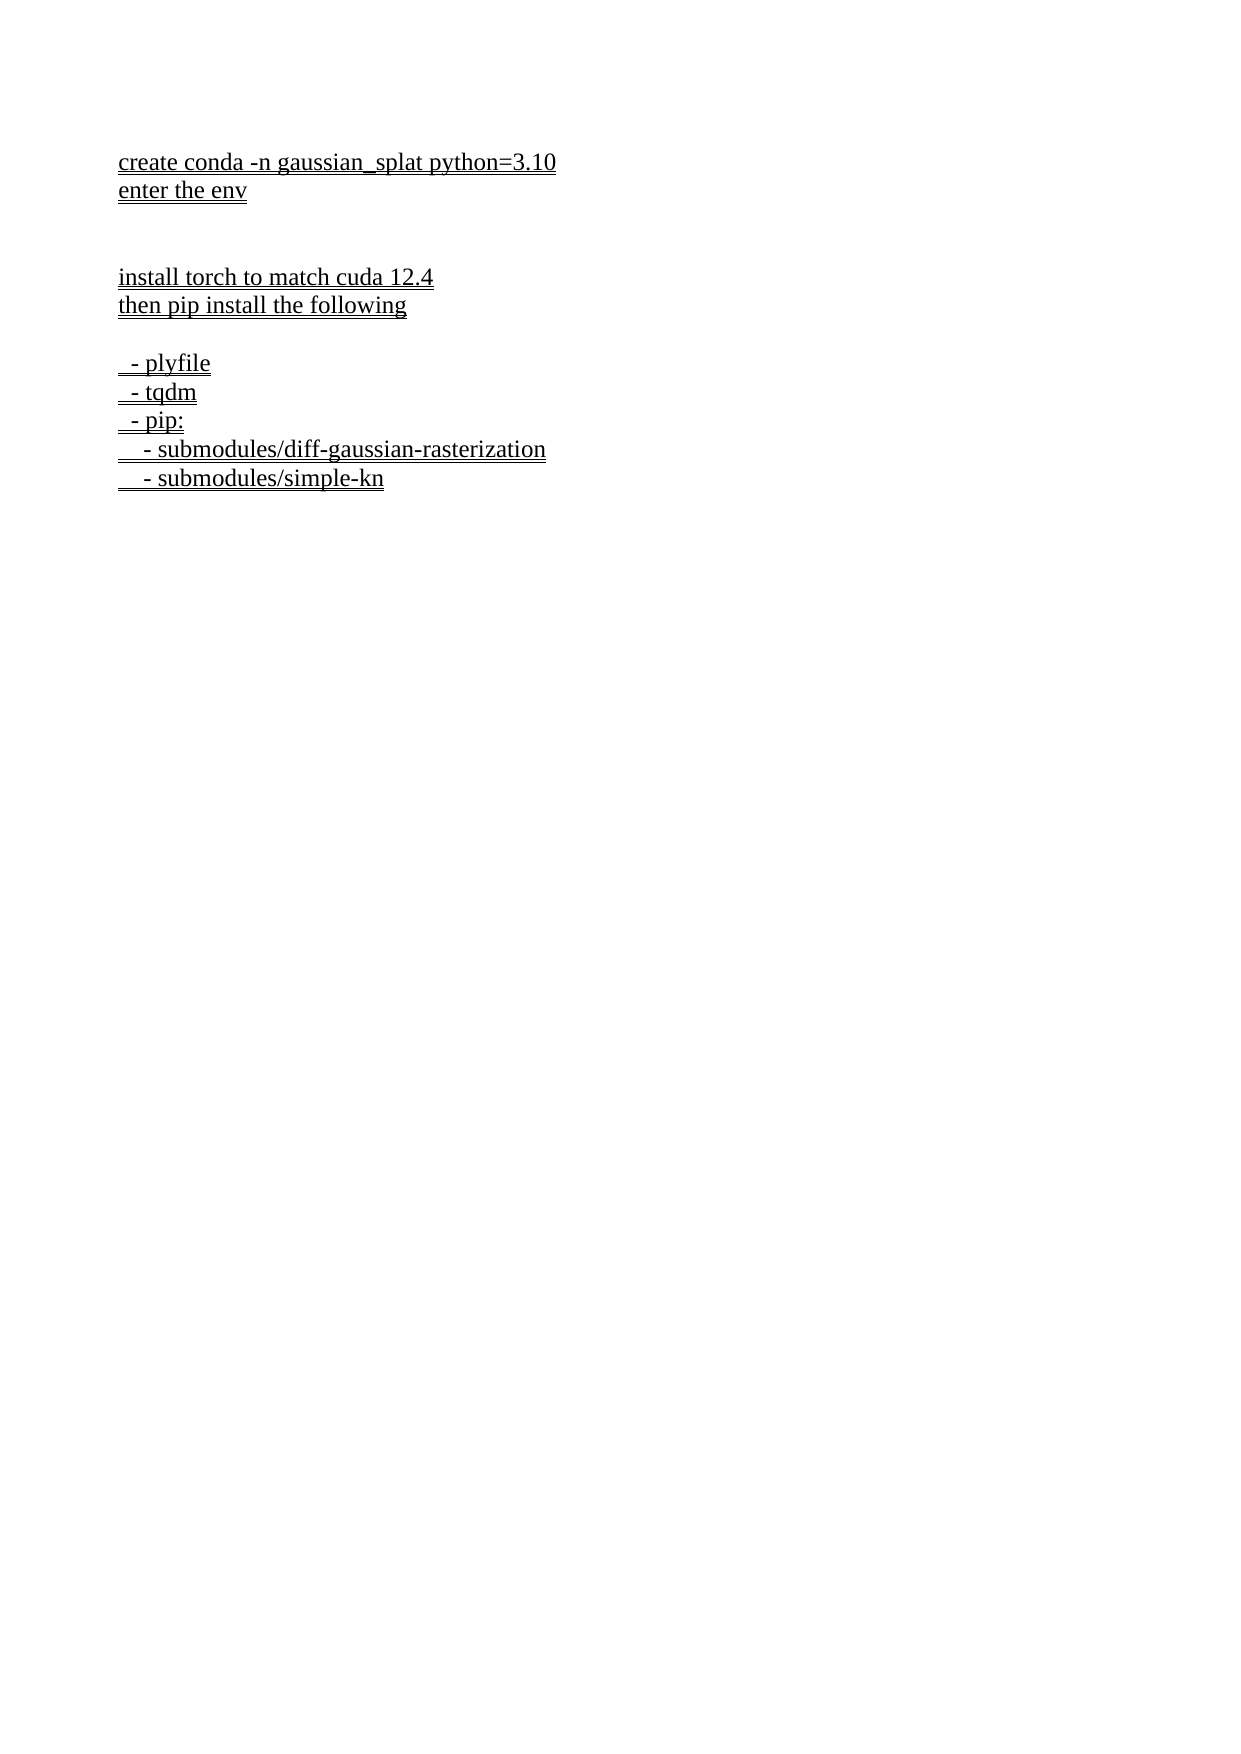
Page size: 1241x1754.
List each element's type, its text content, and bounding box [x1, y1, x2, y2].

text install torch to match cuda 12.4 [118, 262, 1122, 291]
text - submodules/simple-kn [118, 463, 1122, 492]
text - plyfile [118, 348, 1122, 377]
text enter the env [118, 176, 1122, 204]
text - submodules/diff-gaussian-rasterization [118, 434, 1122, 463]
text - tqdm [118, 377, 1122, 406]
text - pip: [118, 406, 1122, 434]
text then pip install the following [118, 291, 1122, 319]
text create conda -n gaussian_splat python=3.10 [118, 147, 1122, 176]
